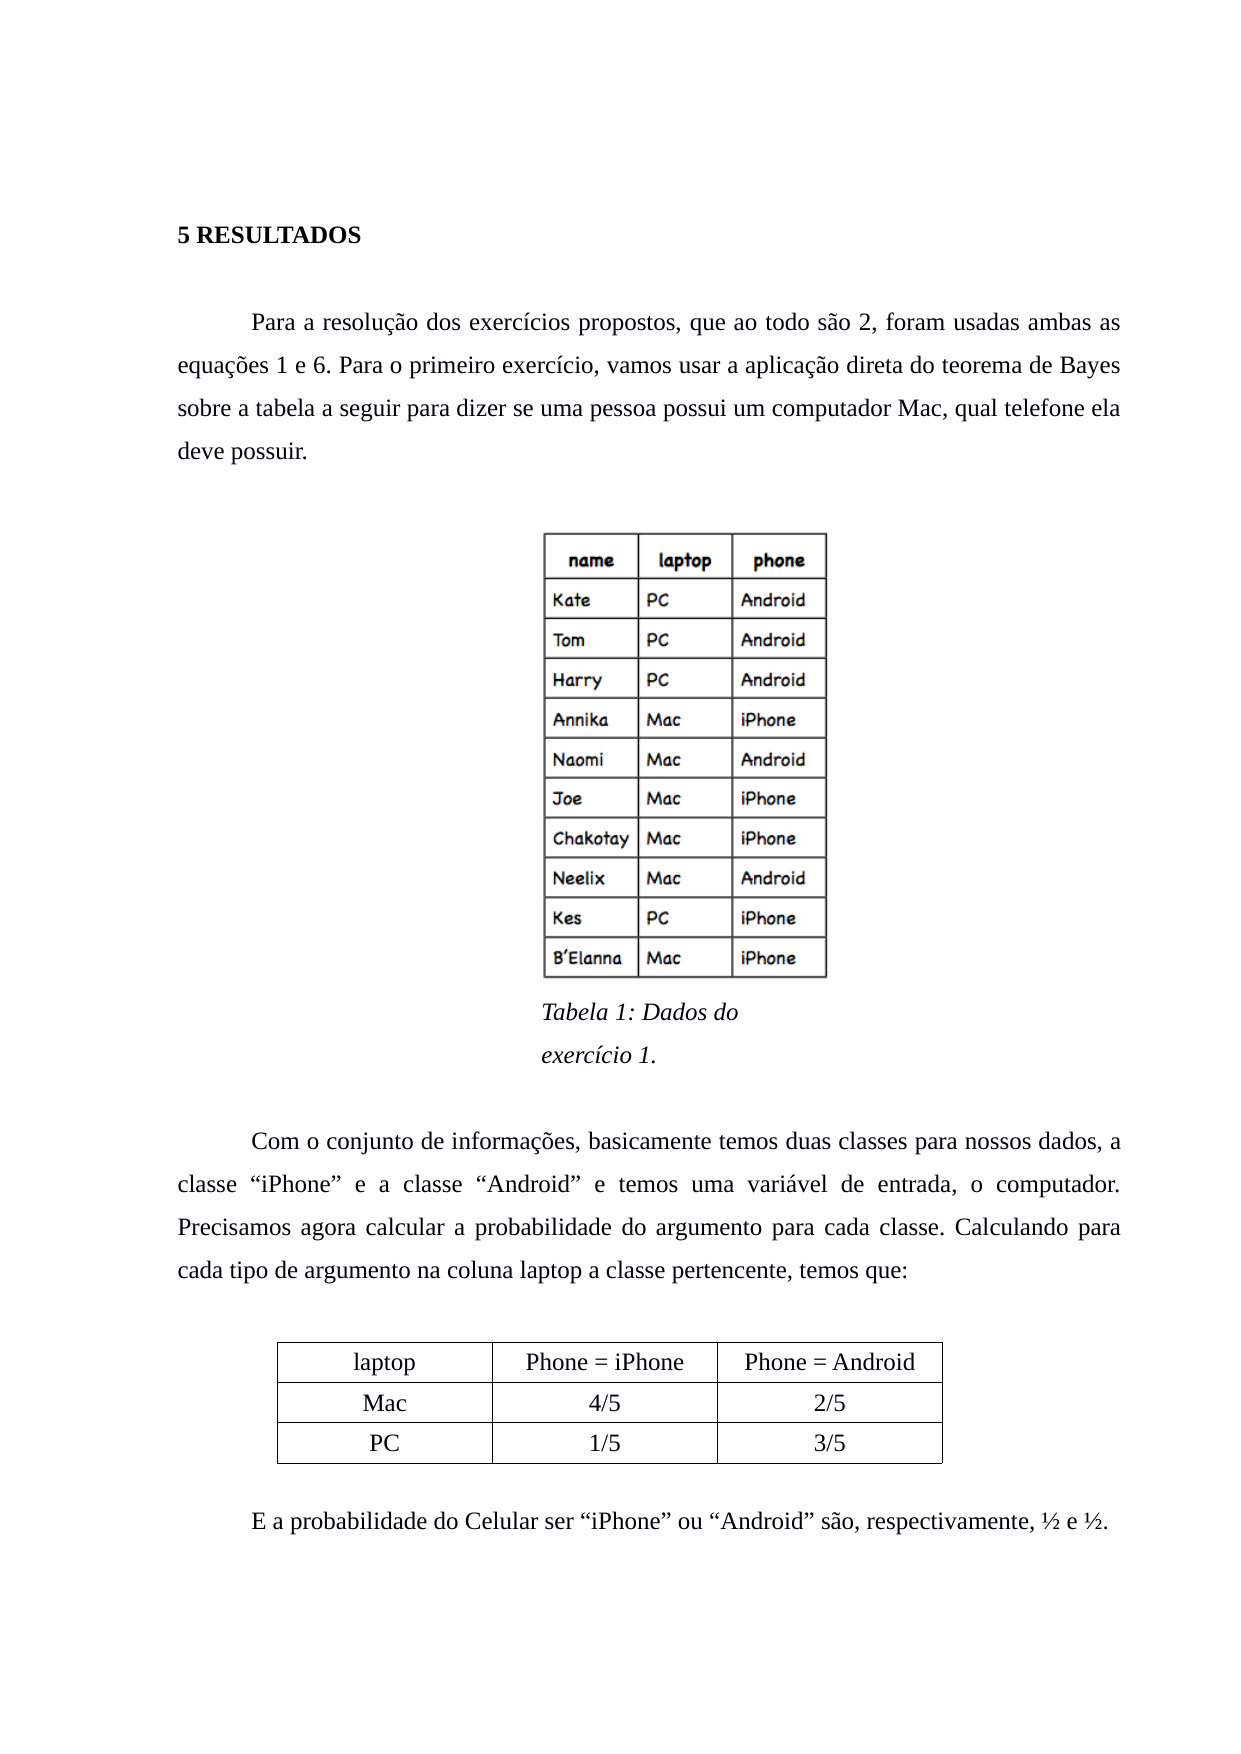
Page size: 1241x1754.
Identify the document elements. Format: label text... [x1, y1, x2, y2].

picture [541, 530, 832, 983]
table_cell 3/5 [718, 1423, 942, 1462]
text Tabela 1: Dados do exercício 1. [541, 983, 831, 1069]
table_header Phone = iPhone [493, 1343, 717, 1382]
text Para a resolução dos exercícios propostos, que ao todo são 2, foram usadas ambas as equações 1 e 6. Para o primeiro exercício, vamos usar a aplicação direta do teorema de Bayes sobre a tabela a seguir para dizer se uma pessoa possui um computador Mac, qual telefone ela deve possuir. [177, 307, 1122, 465]
text Com o conjunto de informações, basicamente temos duas classes para nossos dados, a classe “iPhone” e a classe “Android” e temos uma variável de entrada, o computador. Precisamos agora calcular a probabilidade do argumento para cada classe. Calculando para cada tipo de argumento na coluna laptop a classe pertencente, temos que: [177, 1126, 1122, 1284]
subtitle 5 RESULTADOS [177, 220, 1122, 249]
table_cell 2/5 [718, 1383, 942, 1422]
table_header laptop [278, 1343, 492, 1382]
table_cell Mac [278, 1383, 492, 1422]
table_cell 4/5 [493, 1383, 717, 1422]
text E a probabilidade do Celular ser “iPhone” ou “Android” são, respectivamente, ½ e ½. [177, 1506, 1122, 1534]
table_cell PC [278, 1423, 492, 1462]
table_cell 1/5 [493, 1423, 717, 1462]
table_header Phone = Android [718, 1343, 942, 1382]
